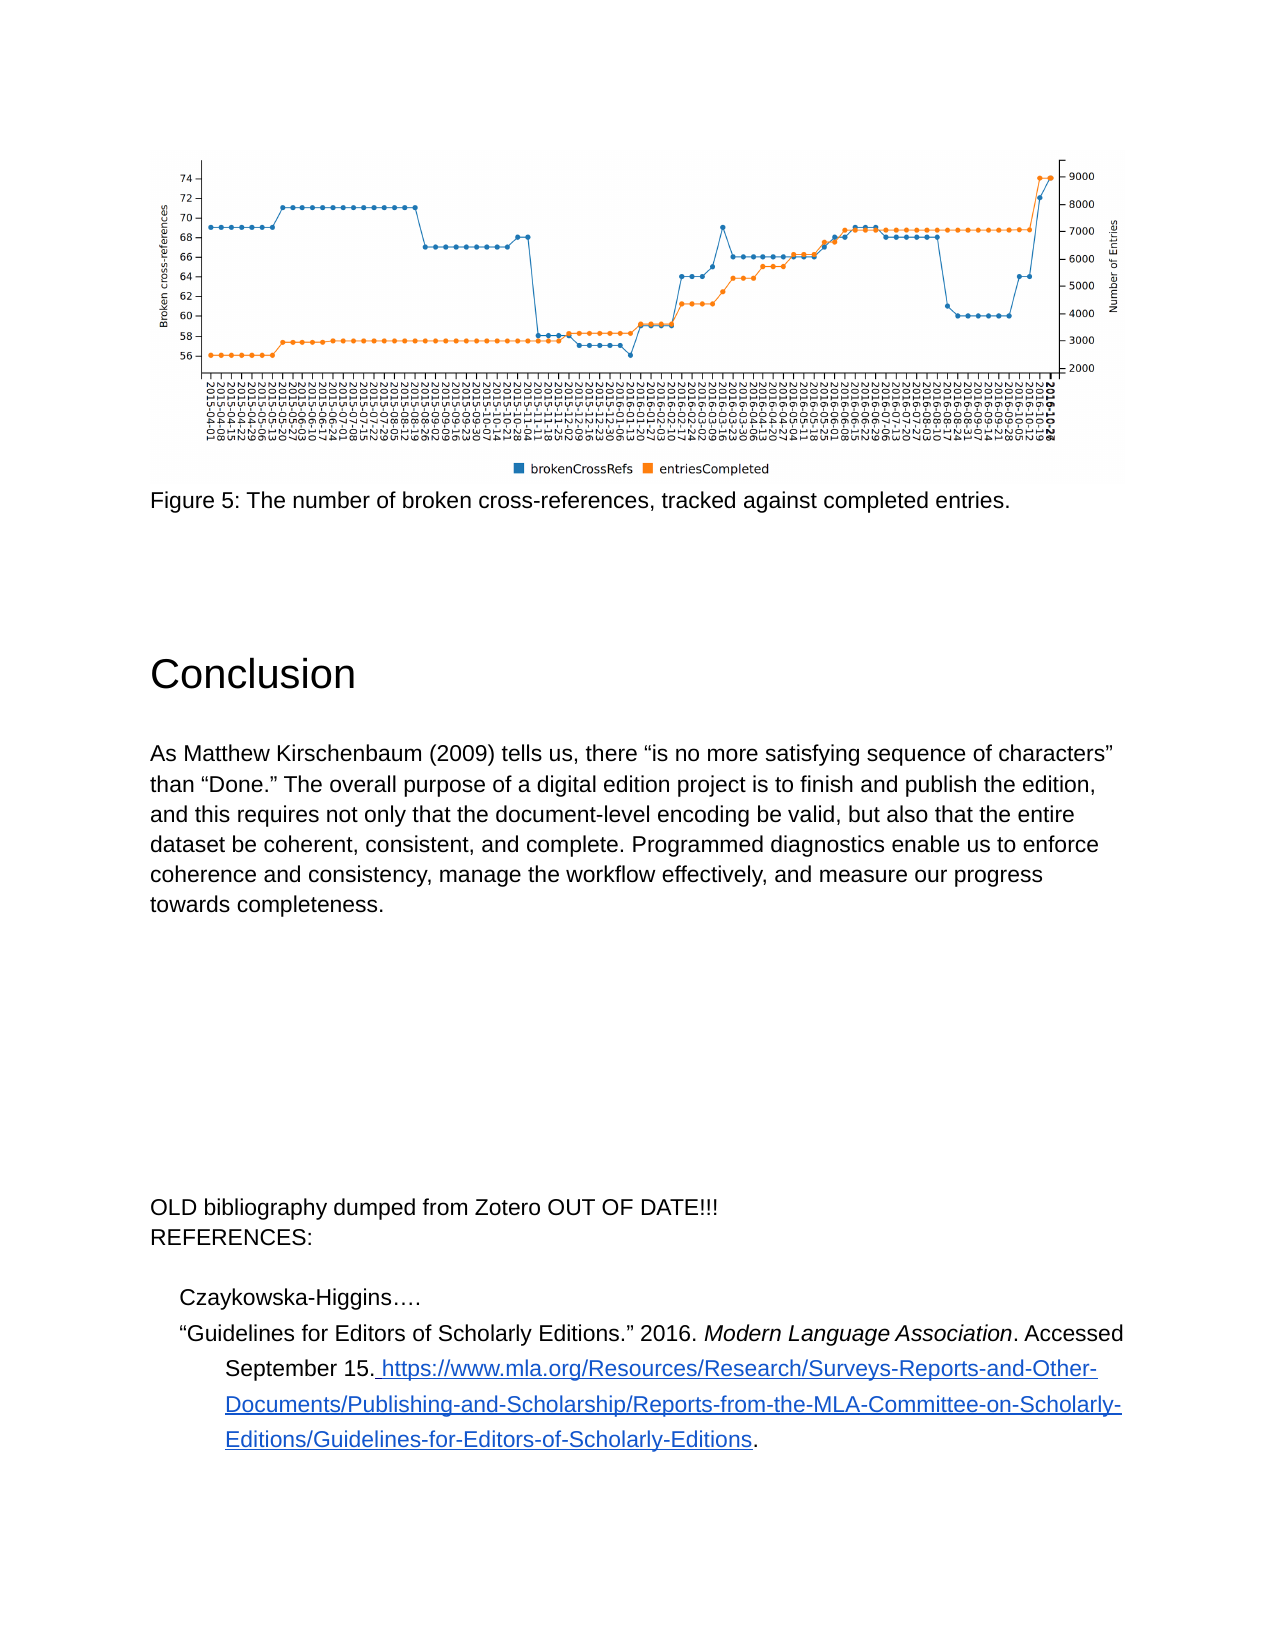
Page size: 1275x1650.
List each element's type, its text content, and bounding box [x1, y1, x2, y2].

text OLD bibliography dumped from Zotero OUT OF DATE!!! [150, 1193, 1125, 1220]
text REFERENCES: [150, 1224, 1125, 1250]
text Czaykowska-Higgins…. [179, 1284, 1125, 1310]
subtitle Conclusion [150, 650, 1125, 698]
text As Matthew Kirschenbaum (2009) tells us, there “is no more satisfying sequence of characters” than “Done.” The overall purpose of a digital edition project is to finish and publish the edition, and this requires not only that the document-level encoding be valid, but also that the entire dataset be coherent, consistent, and complete. Programmed diagnostics enable us to enforce coherence and consistency, manage the workflow effectively, and measure our progress towards completeness. [150, 740, 1125, 918]
text “Guidelines for Editors of Scholarly Editions.” 2016. Modern Language Association. Accessed September 15. https://www.mla.org/Resources/Research/Surveys-Reports-and-Other-Documents/Publishing-and-Scholarship/Reports-from-the-MLA-Committee-on-Scholarly-Editions/Guidelines-for-Editors-of-Scholarly-Editions. [179, 1319, 1125, 1452]
text Figure 5: The number of broken cross-references, tracked against completed entries. [150, 487, 1125, 513]
picture [150, 150, 1125, 484]
